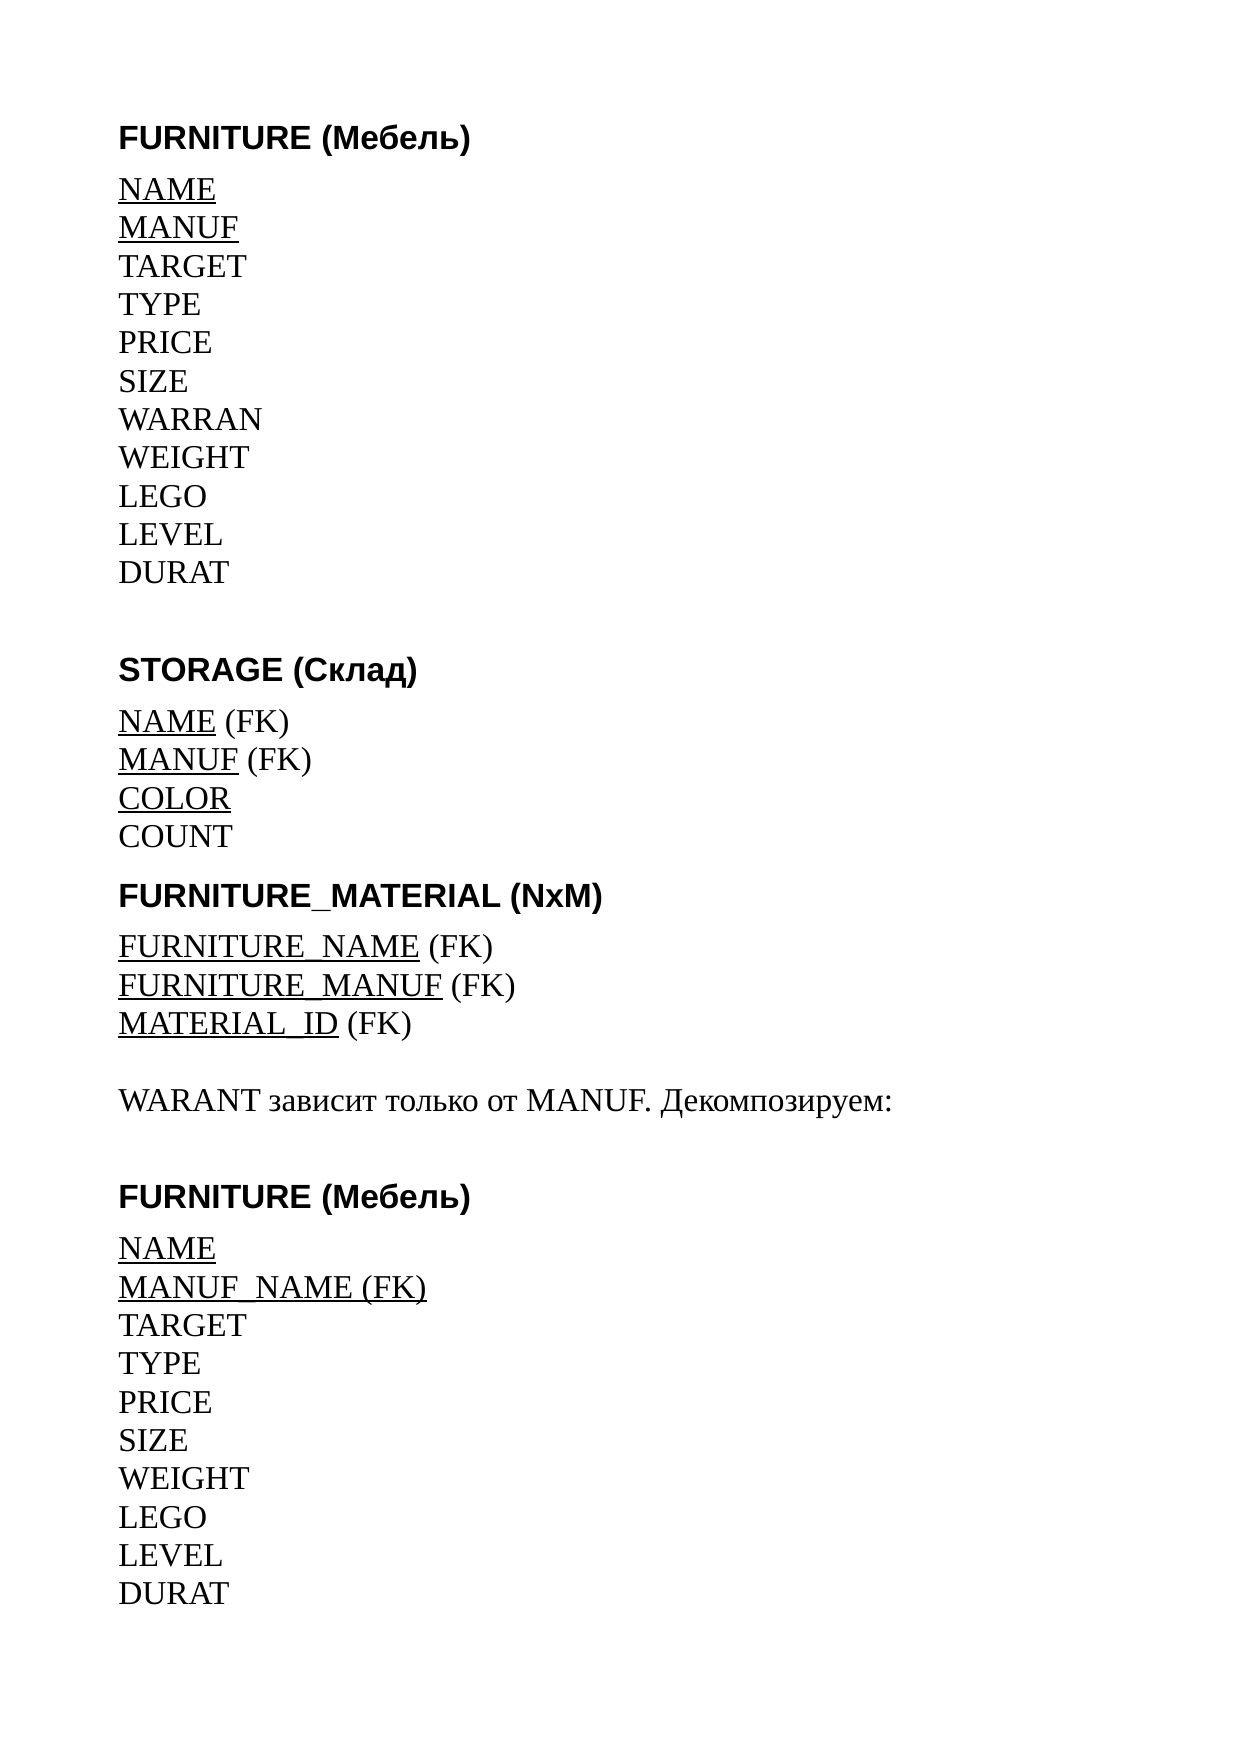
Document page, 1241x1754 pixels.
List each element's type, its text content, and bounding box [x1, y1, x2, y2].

text MANUF [118, 208, 1122, 246]
text TARGET [118, 246, 1122, 284]
text SIZE [118, 1420, 1122, 1458]
subtitle FURNITURE (Мебель) [118, 118, 1122, 157]
text DURAT [118, 1573, 1122, 1612]
text PRICE [118, 323, 1122, 361]
text NAME [118, 169, 1122, 208]
text FURNITURE_MANUF (FK) [118, 965, 1122, 1003]
text COUNT [118, 816, 1122, 854]
text COLOR [118, 778, 1122, 816]
text TARGET [118, 1305, 1122, 1343]
text LEVEL [118, 514, 1122, 553]
text PRICE [118, 1382, 1122, 1420]
text WEIGHT [118, 1458, 1122, 1497]
subtitle FURNITURE_MATERIAL (NxM) [118, 875, 1122, 914]
text DURAT [118, 553, 1122, 591]
text LEVEL [118, 1535, 1122, 1573]
text WARANT зависит только от MANUF. Декомпозируем: [118, 1080, 1122, 1118]
text SIZE [118, 361, 1122, 399]
text WARRAN [118, 399, 1122, 438]
text TYPE [118, 1343, 1122, 1382]
text MATERIAL_ID (FK) [118, 1003, 1122, 1042]
text LEGO [118, 476, 1122, 514]
subtitle FURNITURE (Мебель) [118, 1177, 1122, 1216]
text NAME (FK) [118, 701, 1122, 739]
text WEIGHT [118, 438, 1122, 476]
subtitle STORAGE (Склад) [118, 650, 1122, 689]
text TYPE [118, 284, 1122, 323]
text NAME [118, 1228, 1122, 1267]
text FURNITURE_NAME (FK) [118, 927, 1122, 965]
text MANUF (FK) [118, 739, 1122, 778]
text MANUF_NAME (FK) [118, 1267, 1122, 1305]
text LEGO [118, 1497, 1122, 1535]
